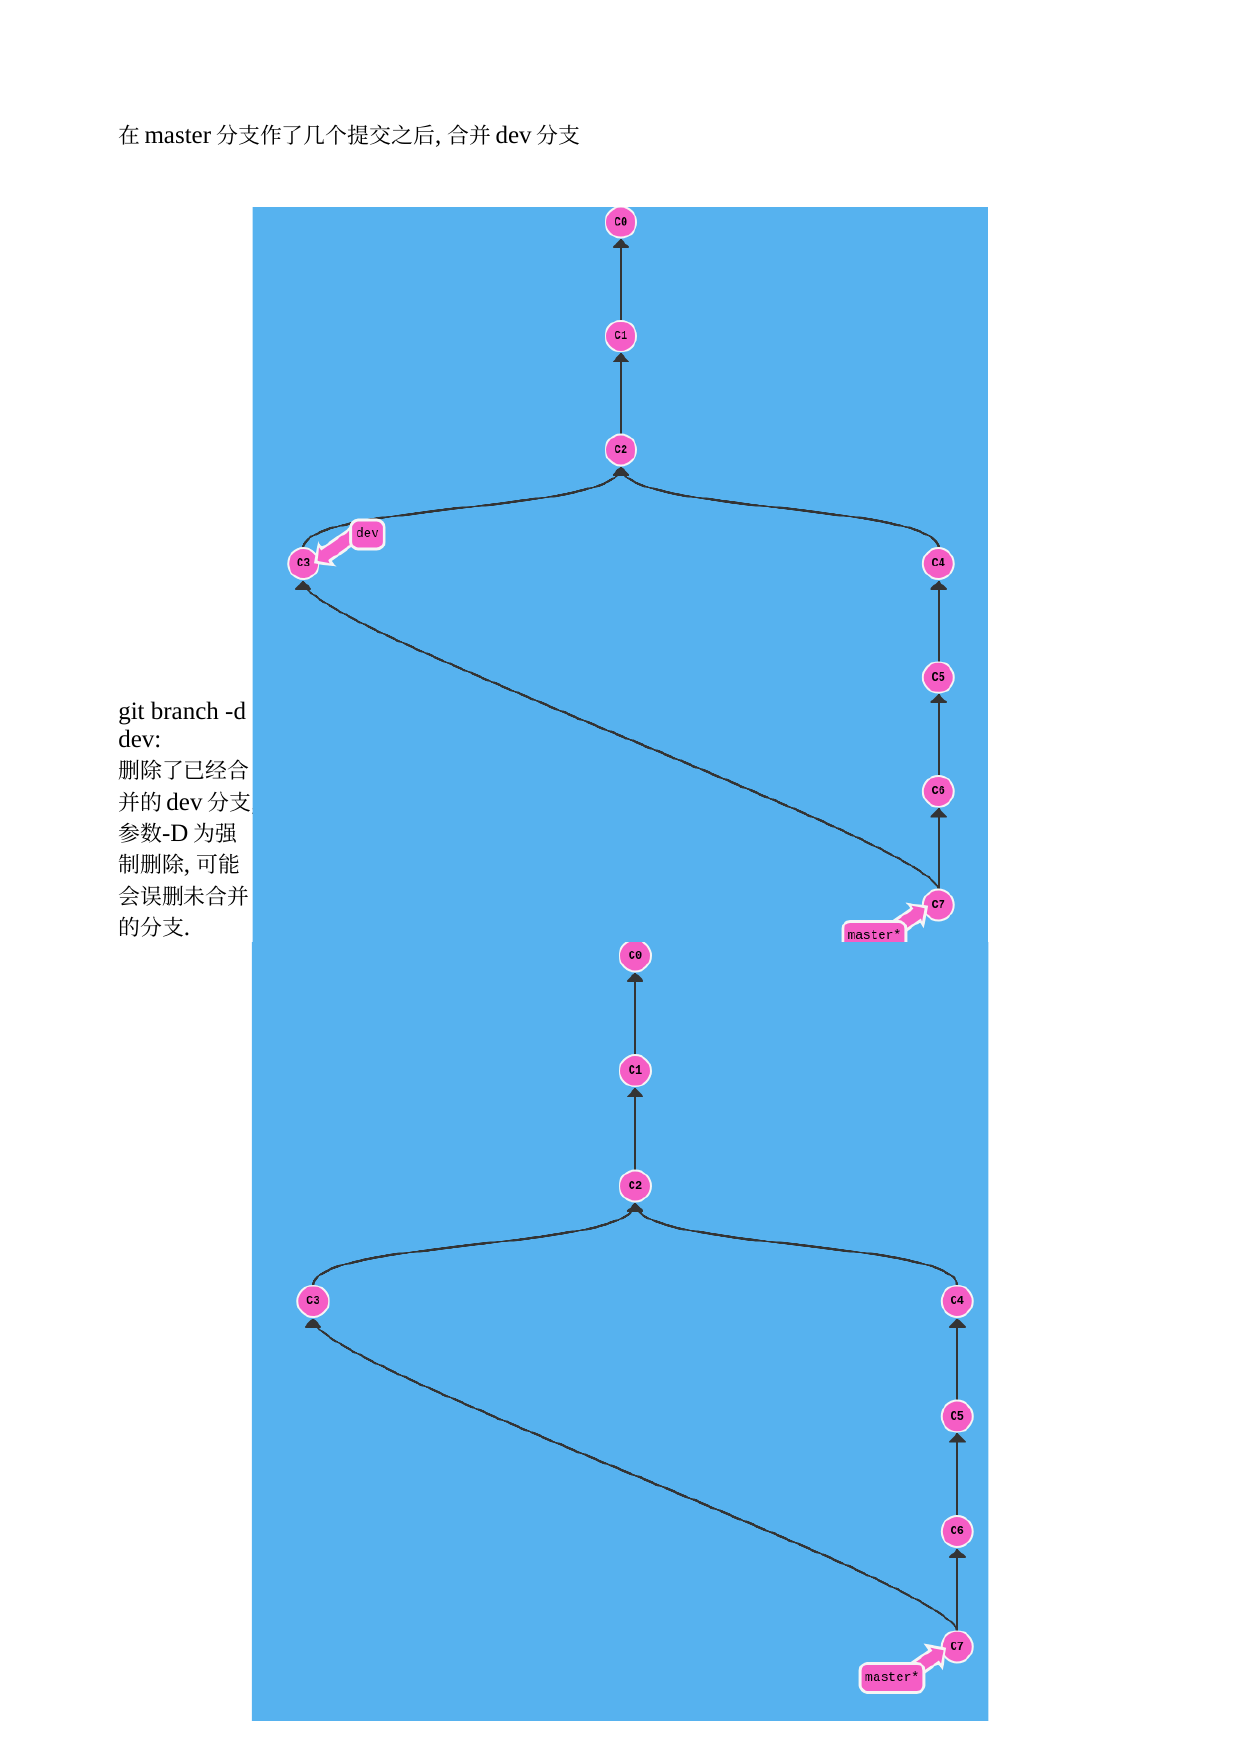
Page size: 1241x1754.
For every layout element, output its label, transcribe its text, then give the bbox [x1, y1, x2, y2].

text 删除了已经合并的dev分支, 参数-D为强制删除, 可能会误删未合并的分支. [988, 753, 1122, 942]
text [988, 696, 1122, 753]
picture [251, 207, 989, 1721]
text 删除了已经合并的dev分支, 参数-D为强制删除, 可能会误删未合并的分支. [118, 753, 252, 942]
text git branch -d dev: [118, 696, 252, 753]
text 在master分支作了几个提交之后, 合并dev分支 [118, 118, 1122, 149]
